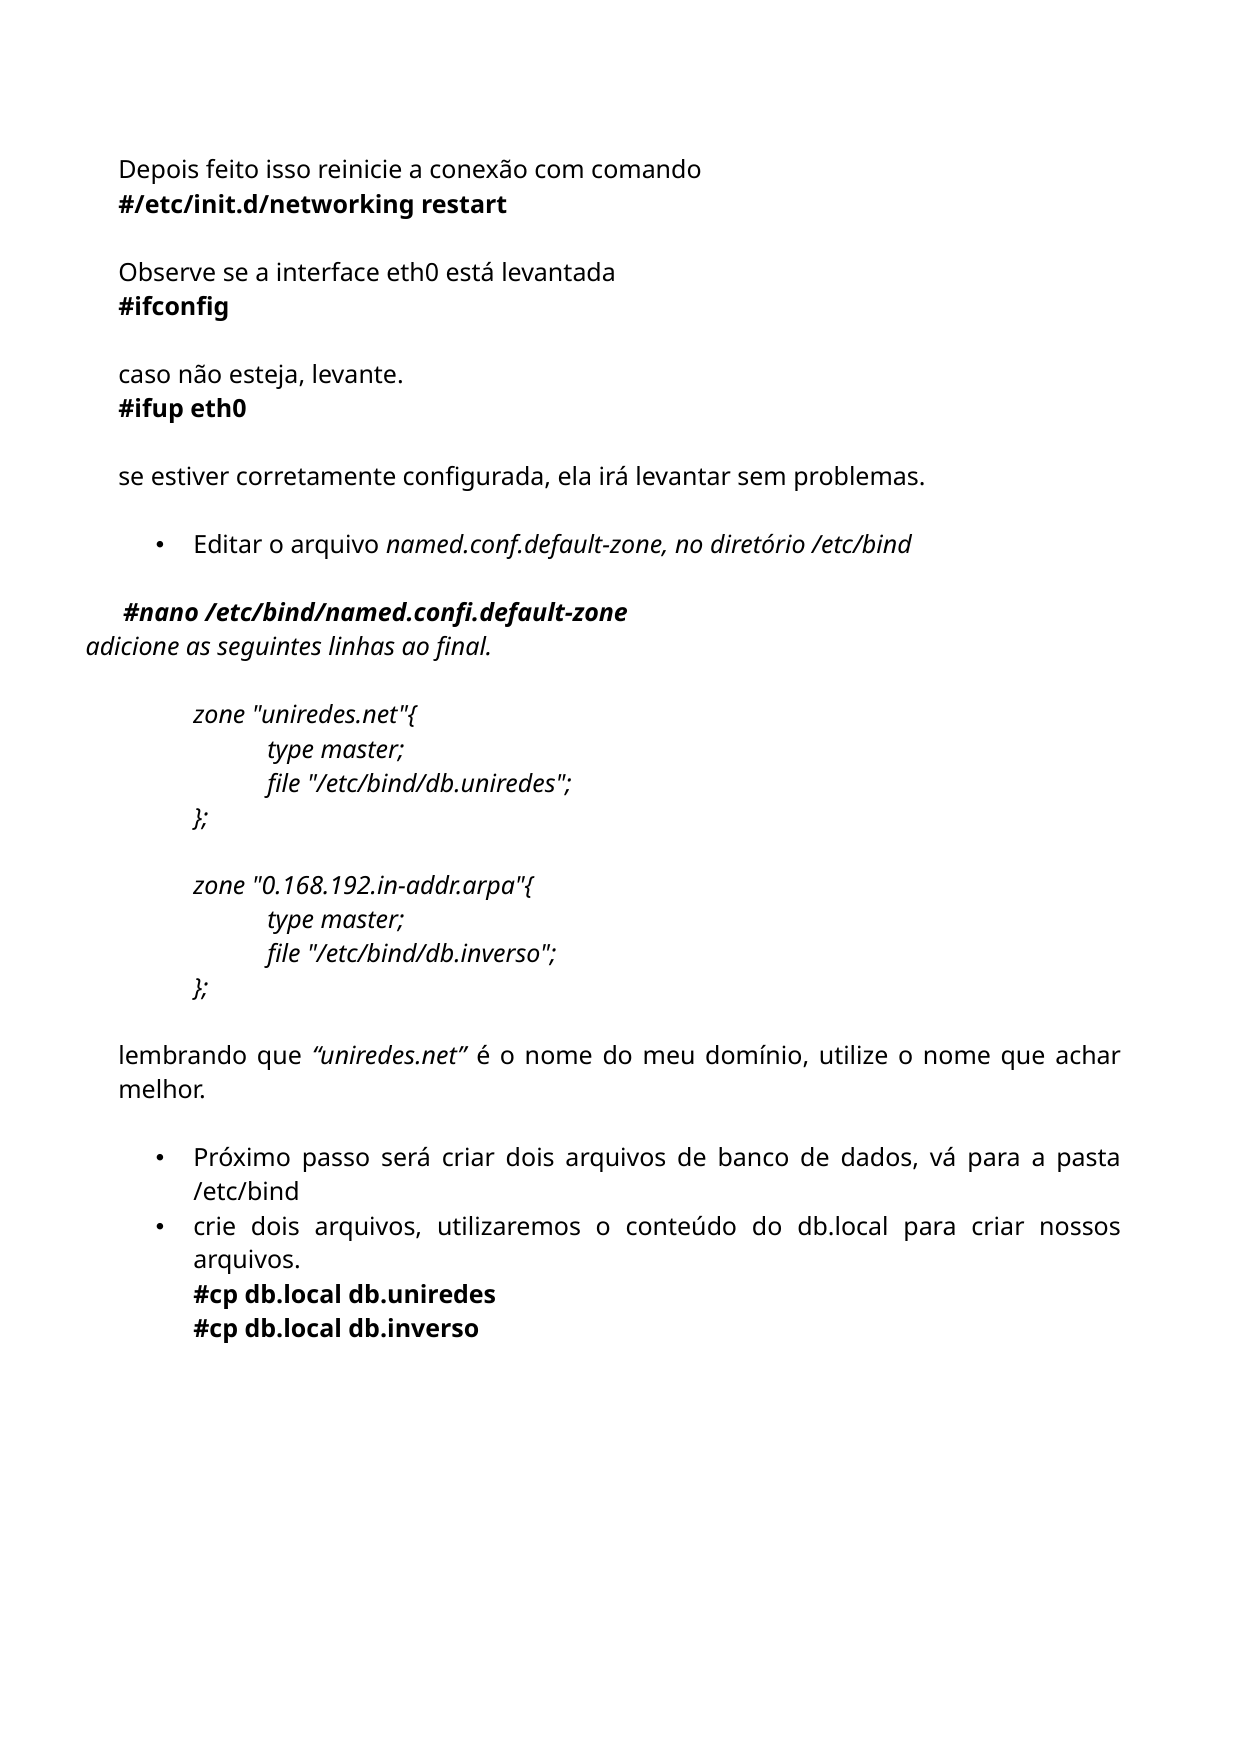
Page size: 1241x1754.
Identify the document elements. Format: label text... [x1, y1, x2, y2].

list #cp db.local db.inverso [156, 1310, 1122, 1344]
text caso não esteja, levante. [118, 357, 1122, 391]
list #cp db.local db.uniredes [156, 1276, 1122, 1310]
text #ifconfig [118, 288, 1122, 322]
list zone "0.168.192.in-addr.arpa"{ [156, 867, 1122, 902]
text adicione as seguintes linhas ao final. [85, 629, 1122, 663]
list Próximo passo será criar dois arquivos de banco de dados, vá para a pasta /etc/bind [156, 1140, 1122, 1208]
list }; [156, 799, 1122, 833]
text se estiver corretamente configurada, ela irá levantar sem problemas. [118, 459, 1122, 493]
text #ifup eth0 [118, 391, 1122, 425]
text Depois feito isso reinicie a conexão com comando [118, 152, 1122, 186]
text lembrando que “uniredes.net” é o nome do meu domínio, utilize o nome que achar melhor. [118, 1038, 1122, 1106]
text #/etc/init.d/networking restart [118, 186, 1122, 220]
list type master; [156, 902, 1122, 936]
list type master; [156, 731, 1122, 765]
list file "/etc/bind/db.inverso"; [156, 936, 1122, 970]
list zone "uniredes.net"{ [156, 697, 1122, 731]
list crie dois arquivos, utilizaremos o conteúdo do db.local para criar nossos arquivos. [156, 1208, 1122, 1276]
list Editar o arquivo named.conf.default-zone, no diretório /etc/bind [156, 527, 1122, 561]
list }; [156, 970, 1122, 1004]
list file "/etc/bind/db.uniredes"; [156, 765, 1122, 799]
list #nano /etc/bind/named.confi.default-zone [85, 595, 1122, 629]
text Observe se a interface eth0 está levantada [118, 254, 1122, 288]
